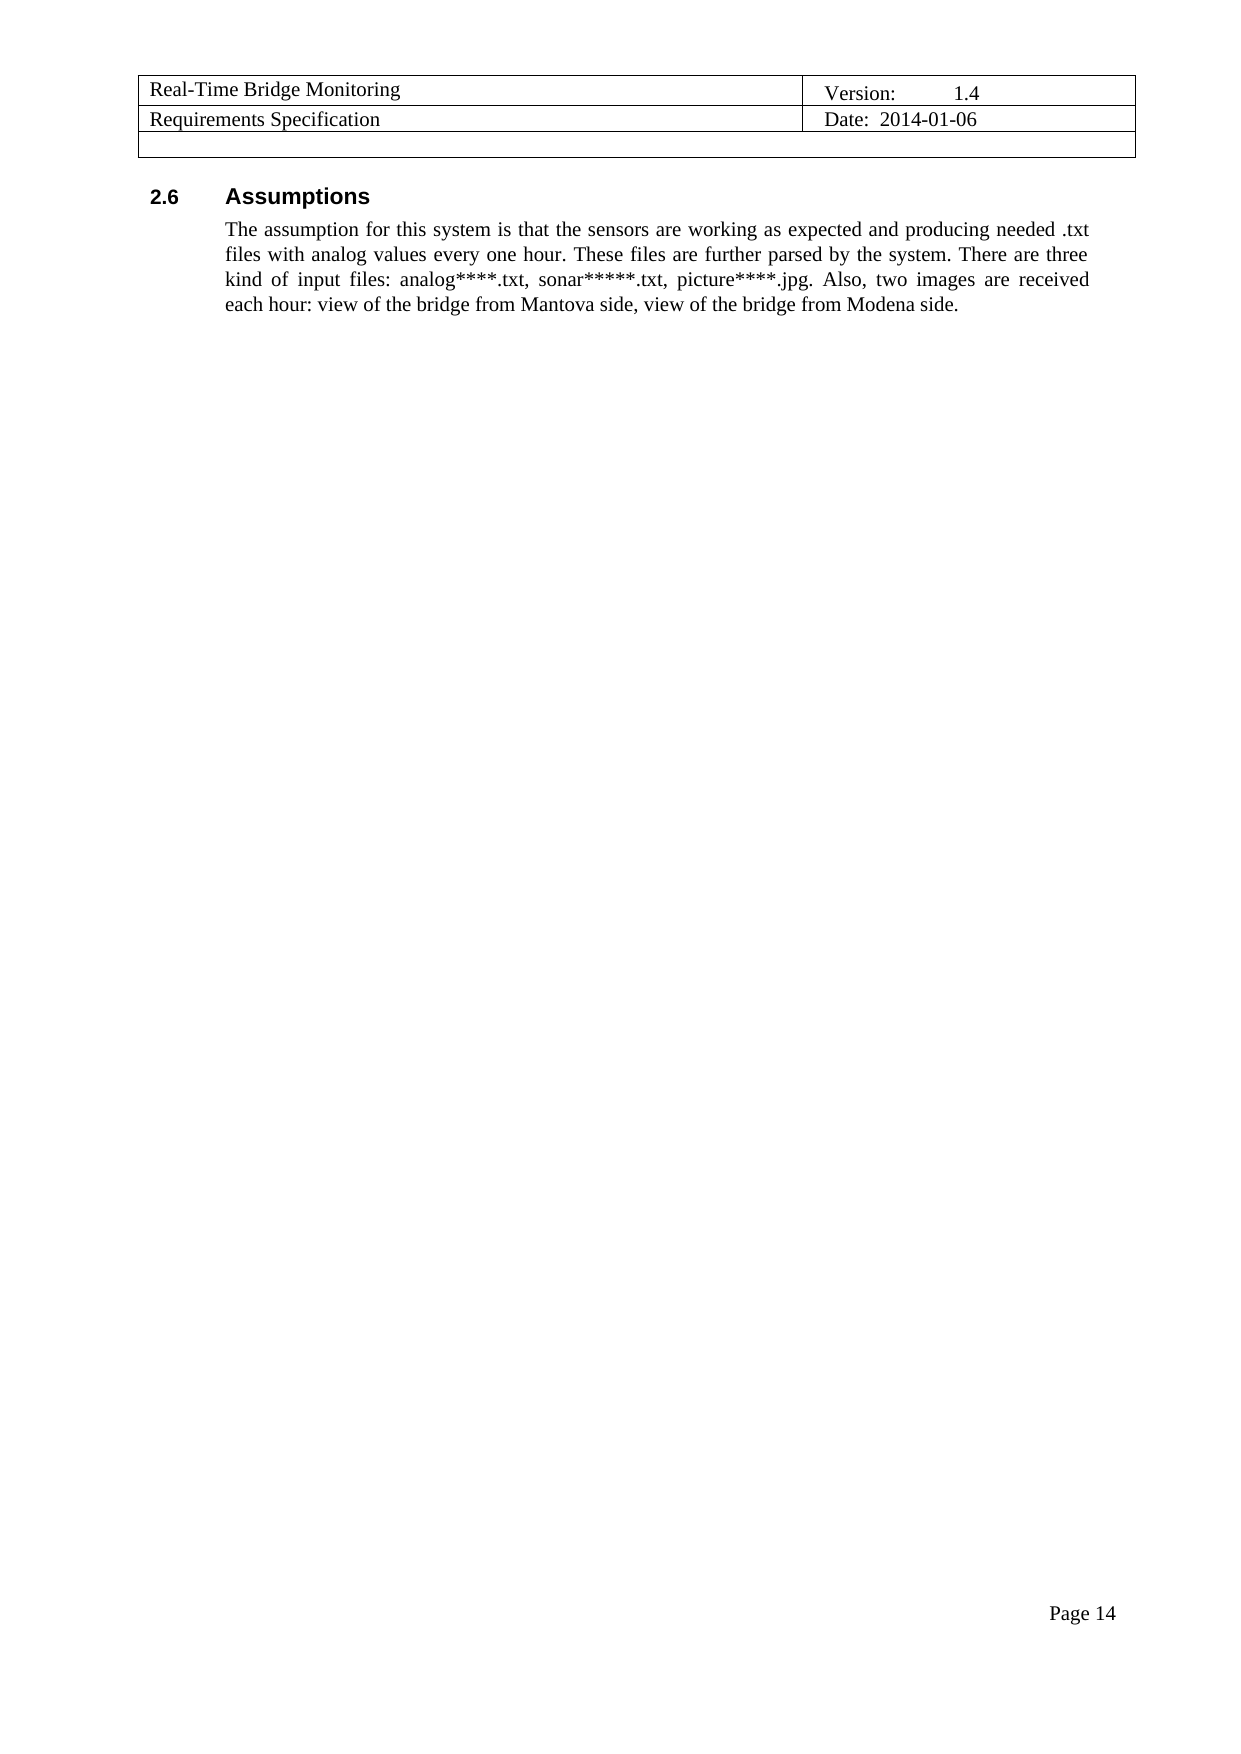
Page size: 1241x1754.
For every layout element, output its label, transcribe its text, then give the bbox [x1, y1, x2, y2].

text The assumption for this system is that the sensors are working as expected and producing needed .txt files with analog values every one hour. These files are further parsed by the system. There are three kind of input files: analog****.txt, sonar*****.txt, picture****.jpg. Also, two images are received each hour: view of the bridge from Mantova side, view of the bridge from Modena side. [225, 216, 1090, 316]
subtitle Assumptions [150, 183, 1090, 210]
